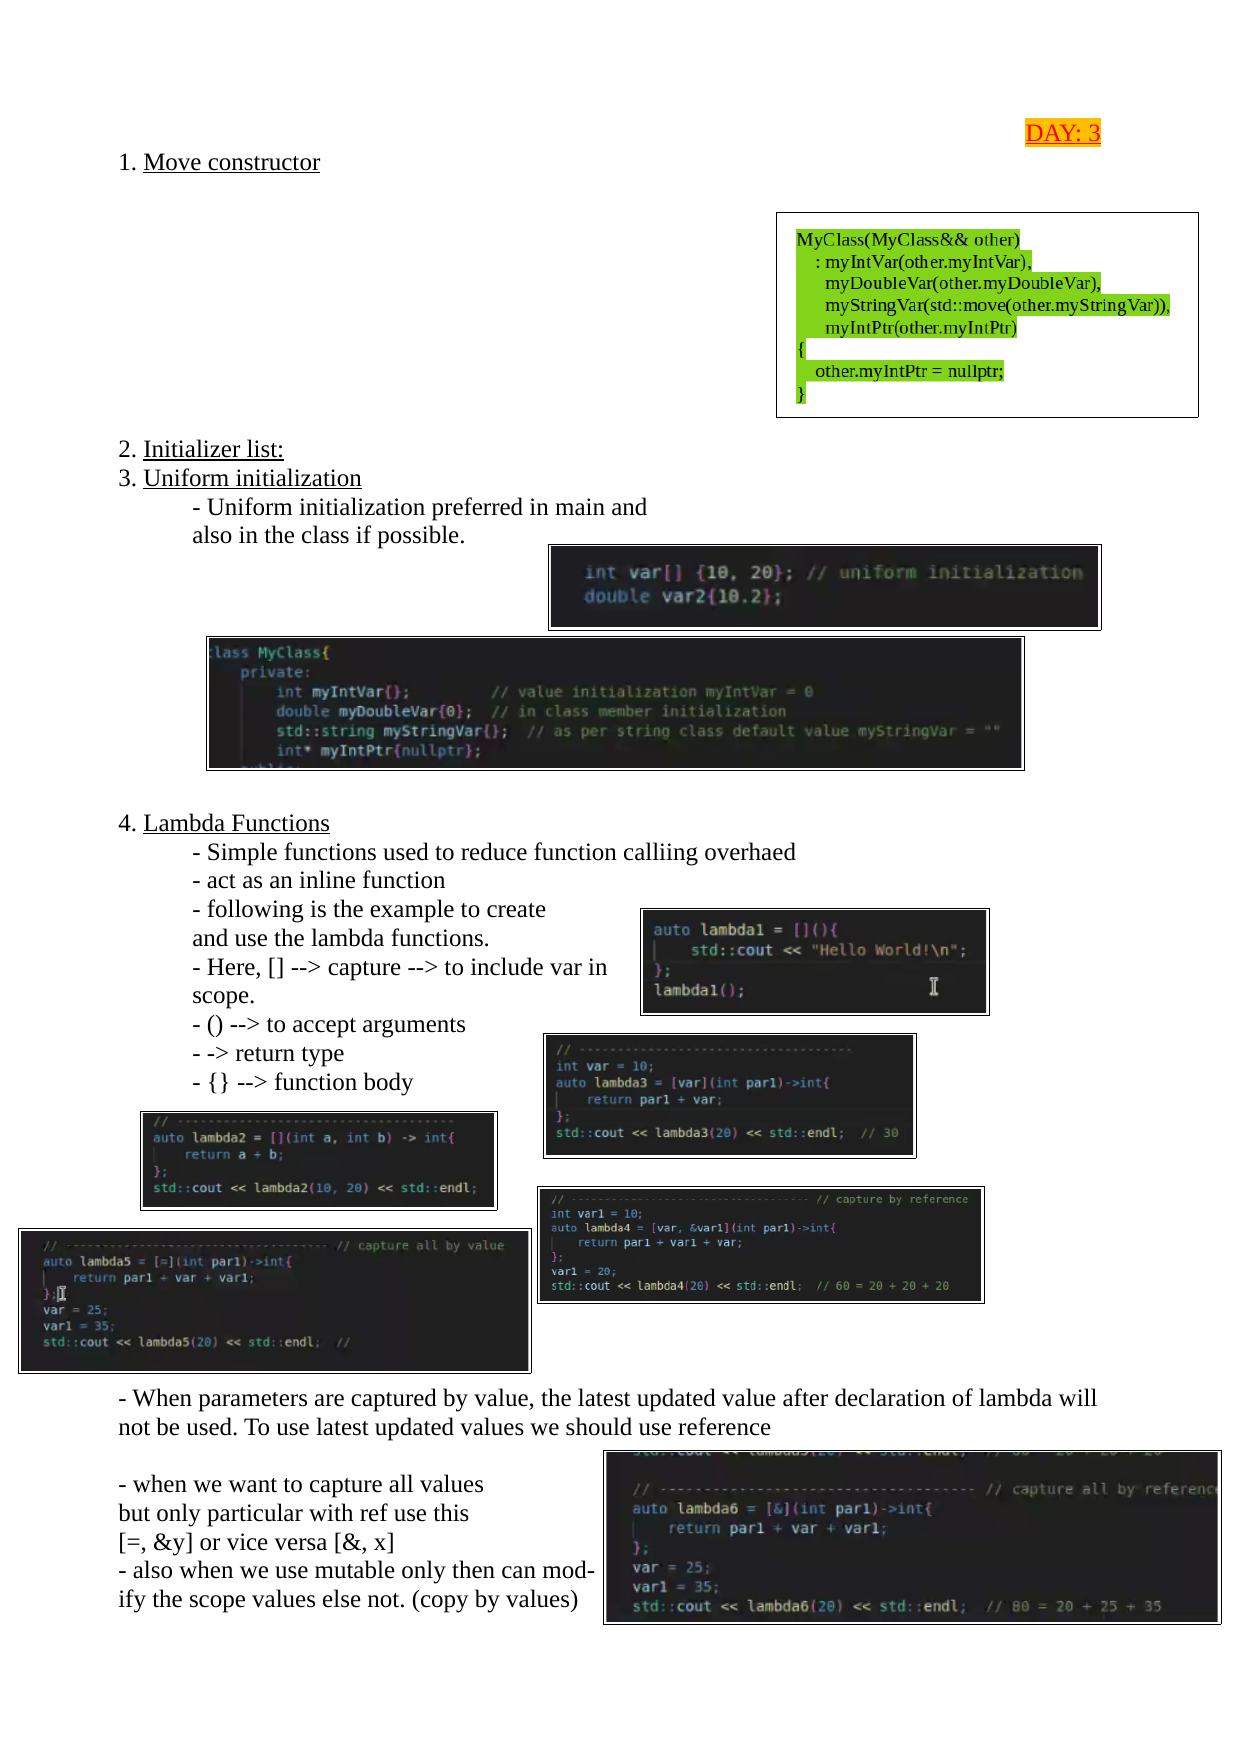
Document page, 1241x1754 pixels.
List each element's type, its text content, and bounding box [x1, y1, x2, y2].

text [990, 923, 1122, 952]
text [544, 1034, 916, 1158]
text [917, 1067, 1122, 1096]
text - when we want to capture all values [118, 1469, 603, 1498]
text - Uniform initialization preferred in main and [118, 492, 1122, 521]
text [549, 545, 1101, 630]
text - {} --> function body [118, 1067, 543, 1096]
text DAY: 3 [118, 118, 1122, 147]
text [=, &y] or vice versa [&, x] [118, 1527, 603, 1556]
picture [643, 910, 987, 1013]
text 4. Lambda Functions [118, 808, 1122, 837]
text - Simple functions used to reduce function calliing overhaed [118, 837, 1122, 866]
picture [550, 546, 1098, 627]
picture [779, 215, 1195, 414]
picture [539, 1189, 981, 1301]
text - following is the example to create [118, 894, 1122, 923]
text - also when we use mutable only then can mod- [118, 1556, 603, 1584]
picture [21, 1231, 529, 1371]
text 2. Initializer list: [118, 434, 1122, 463]
text - When parameters are captured by value, the latest updated value after declaration of lambda will not be used. To use latest updated values we should use reference [118, 1383, 1122, 1441]
picture [606, 1452, 1218, 1622]
text - Here, [] --> capture --> to include var in scope. [118, 952, 640, 1009]
text - () --> to accept arguments [118, 1009, 1122, 1038]
text but only particular with ref use this [118, 1498, 603, 1527]
text [990, 952, 1122, 1009]
picture [209, 638, 1022, 768]
picture [142, 1113, 494, 1207]
text - -> return type [118, 1038, 543, 1067]
text also in the class if possible. [118, 521, 1122, 549]
text ify the scope values else not. (copy by values) [118, 1584, 603, 1613]
text and use the lambda functions. [118, 923, 640, 952]
text - act as an inline function [118, 866, 1122, 894]
picture [546, 1035, 914, 1155]
text 3. Uniform initialization [118, 463, 1122, 492]
text 1. Move constructor [118, 147, 1122, 176]
text [917, 1038, 1122, 1067]
